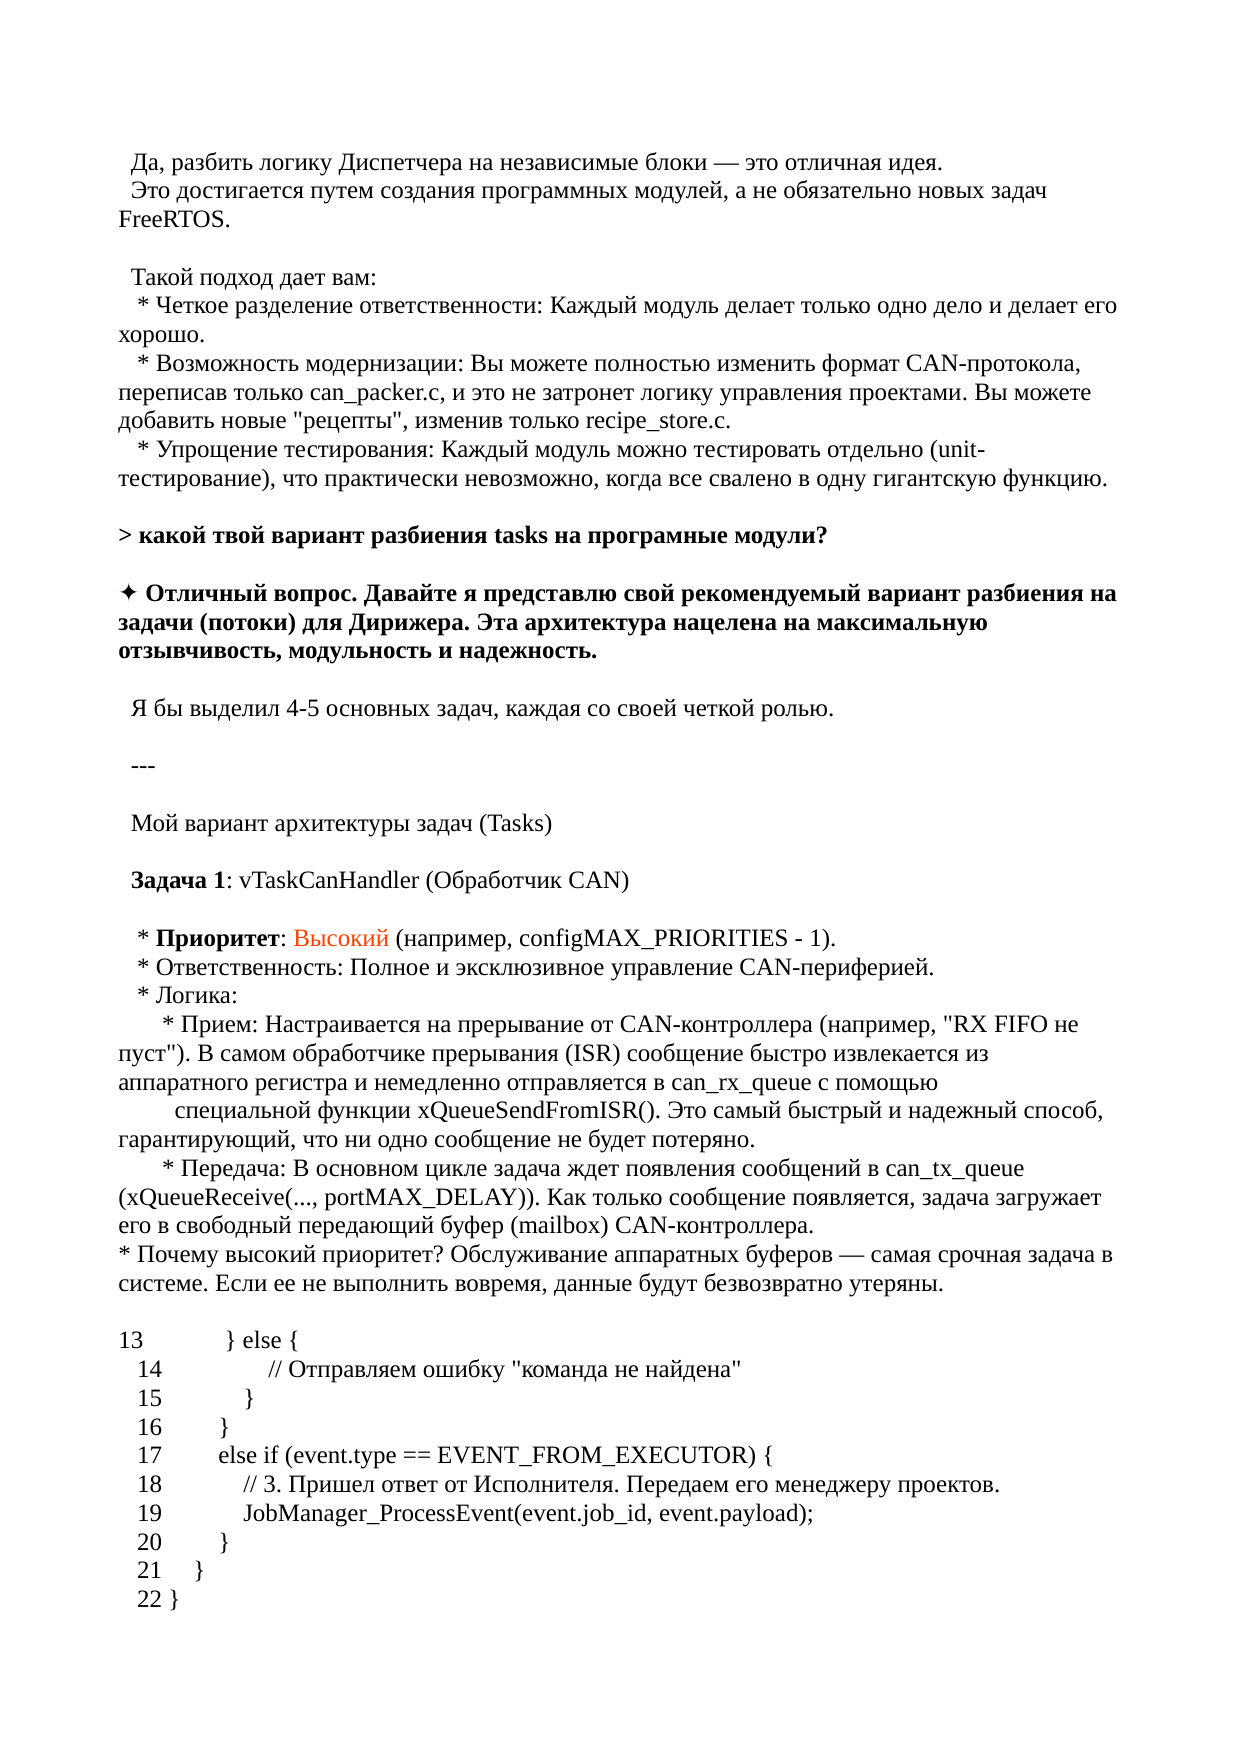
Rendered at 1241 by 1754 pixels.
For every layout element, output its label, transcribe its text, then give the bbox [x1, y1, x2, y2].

text * Ответственность: Полное и эксклюзивное управление CAN-периферией. [118, 952, 1122, 981]
text 22 } [118, 1584, 1122, 1613]
text 19 JobManager_ProcessEvent(event.job_id, event.payload); [118, 1498, 1122, 1527]
text Мой вариант архитектуры задач (Tasks) [118, 808, 1122, 837]
text * Упрощение тестирования: Каждый модуль можно тестировать отдельно (unit-тестирование), что практически невозможно, когда все свалено в одну гигантскую функцию. [118, 434, 1122, 492]
text 18 // 3. Пришел ответ от Исполнителя. Передаем его менеджеру проектов. [118, 1469, 1122, 1498]
text 17 else if (event.type == EVENT_FROM_EXECUTOR) { [118, 1441, 1122, 1469]
text 15 } [118, 1383, 1122, 1412]
text 20 } [118, 1527, 1122, 1556]
text 13 } else { [118, 1326, 1122, 1354]
text * Возможность модернизации: Вы можете полностью изменить формат CAN-протокола, переписав только can_packer.c, и это не затронет логику управления проектами. Вы можете добавить новые "рецепты", изменив только recipe_store.c. [118, 348, 1122, 434]
text * Логика: [118, 981, 1122, 1009]
text * Приоритет: Высокий (например, configMAX_PRIORITIES - 1). [118, 923, 1122, 952]
text * Почему высокий приоритет? Обслуживание аппаратных буферов — самая срочная задача в системе. Если ее не выполнить вовремя, данные будут безвозвратно утеряны. [118, 1239, 1122, 1297]
text 21 } [118, 1556, 1122, 1584]
text Да, разбить логику Диспетчера на независимые блоки — это отличная идея. [118, 147, 1122, 176]
text * Четкое разделение ответственности: Каждый модуль делает только одно дело и делает его хорошо. [118, 291, 1122, 348]
text ✦ Отличный вопрос. Давайте я представлю свой рекомендуемый вариант разбиения на задачи (потоки) для Дирижера. Эта архитектура нацелена на максимальную отзывчивость, модульность и надежность. [118, 578, 1122, 664]
text Я бы выделил 4-5 основных задач, каждая со своей четкой ролью. [118, 693, 1122, 722]
text --- [118, 751, 1122, 779]
text Задача 1: vTaskCanHandler (Обработчик CAN) [118, 866, 1122, 894]
text специальной функции xQueueSendFromISR(). Это самый быстрый и надежный способ, гарантирующий, что ни одно сообщение не будет потеряно. [118, 1096, 1122, 1153]
text Это достигается путем создания программных модулей, а не обязательно новых задач FreeRTOS. [118, 176, 1122, 233]
text * Передача: В основном цикле задача ждет появления сообщений в can_tx_queue (xQueueReceive(..., portMAX_DELAY)). Как только сообщение появляется, задача загружает его в свободный передающий буфер (mailbox) CAN-контроллера. [118, 1153, 1122, 1239]
text 14 // Отправляем ошибку "команда не найдена" [118, 1354, 1122, 1383]
text 16 } [118, 1412, 1122, 1441]
text Такой подход дает вам: [118, 262, 1122, 291]
text * Прием: Настраивается на прерывание от CAN-контроллера (например, "RX FIFO не пуст"). В самом обработчике прерывания (ISR) сообщение быстро извлекается из аппаратного регистра и немедленно отправляется в can_rx_queue с помощью [118, 1009, 1122, 1096]
text > какой твой вариант разбиения tasks на програмные модули? [118, 521, 1122, 549]
